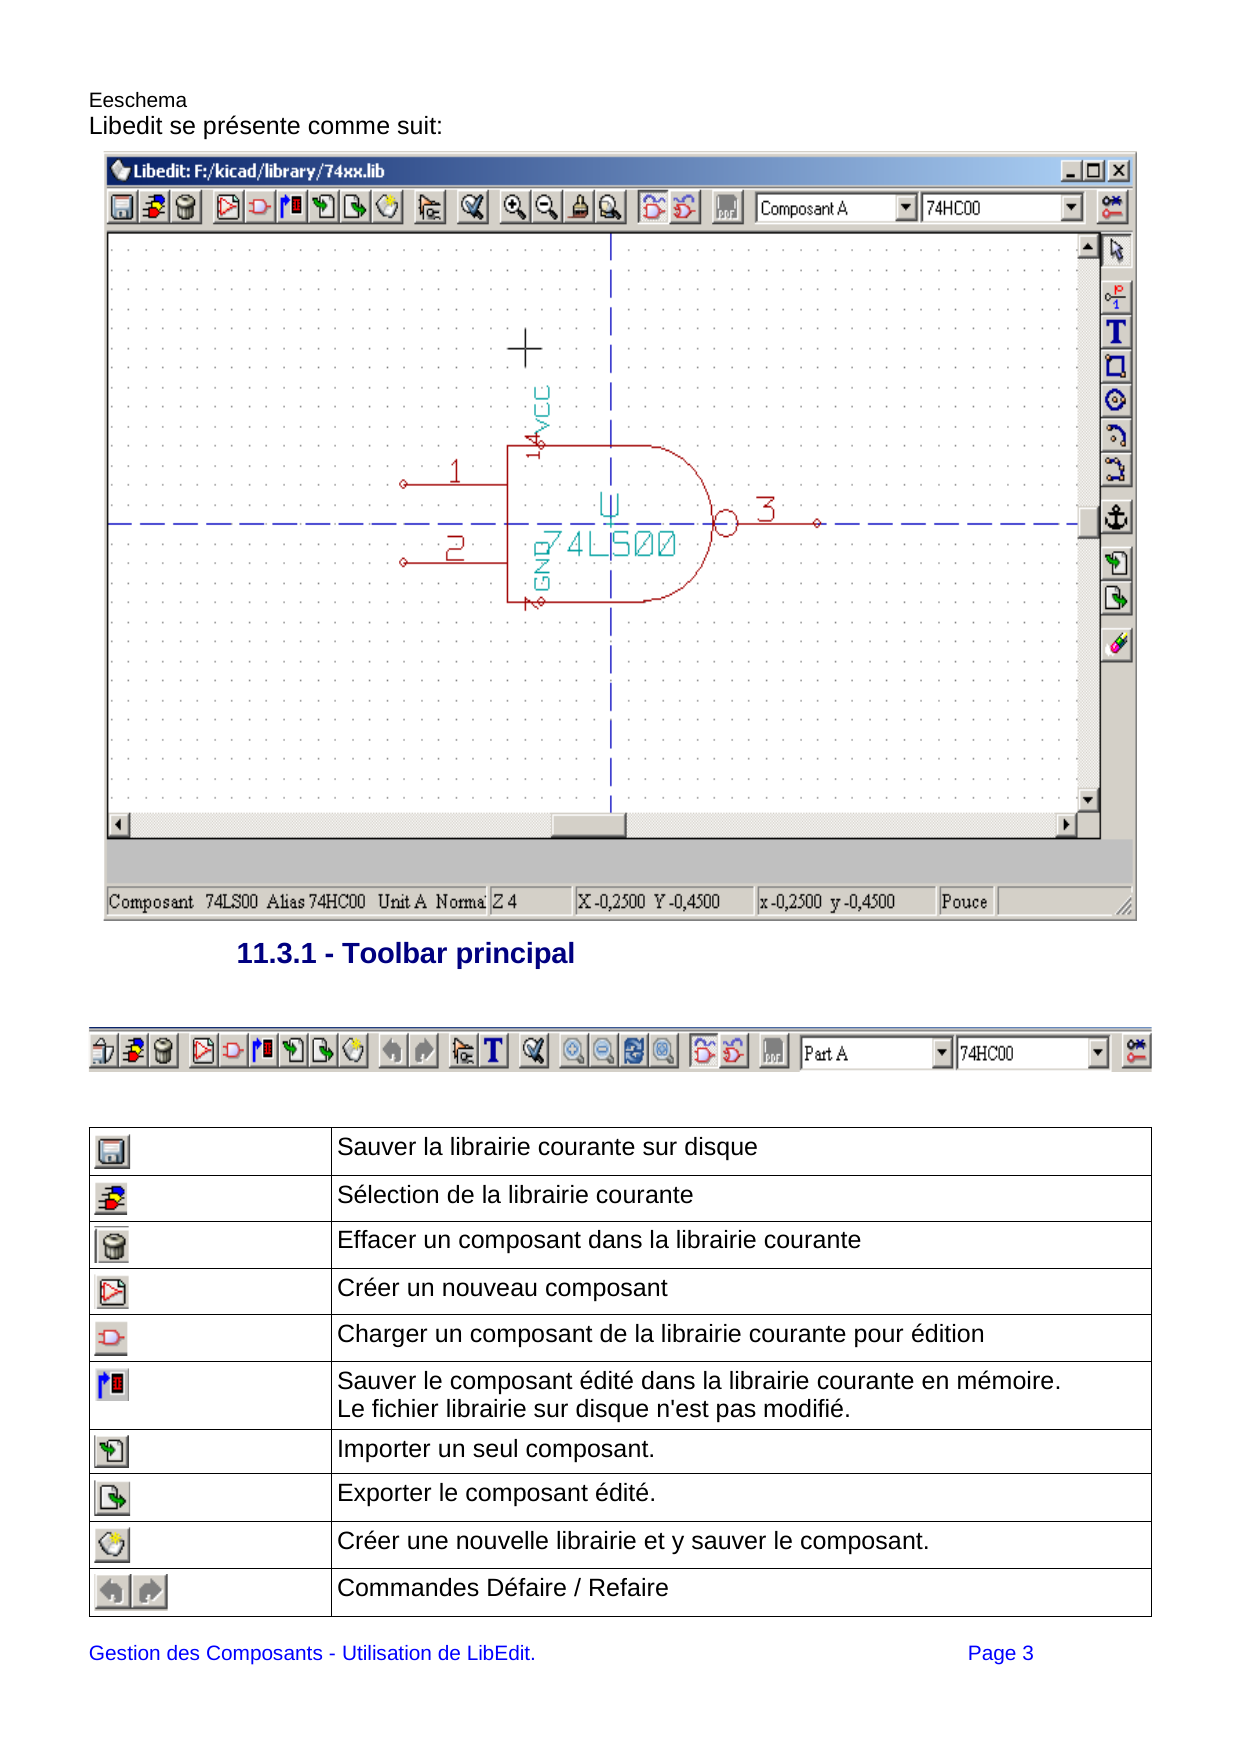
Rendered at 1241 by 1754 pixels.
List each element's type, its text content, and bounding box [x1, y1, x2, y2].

picture [94, 1319, 128, 1356]
table_cell [90, 1522, 331, 1568]
picture [94, 1273, 129, 1309]
picture [103, 151, 1137, 921]
table_cell Créer une nouvelle librairie et y sauver le composant. [332, 1522, 1151, 1568]
picture [88, 1027, 1152, 1072]
table_cell [90, 1569, 331, 1616]
table_header Sauver la librairie courante sur disque [332, 1128, 1151, 1175]
table_cell [90, 1474, 331, 1521]
table_cell [90, 1269, 331, 1314]
picture [94, 1434, 129, 1468]
table_cell [90, 1362, 331, 1429]
table_cell [90, 1430, 331, 1473]
table_cell Exporter le composant édité. [332, 1474, 1151, 1521]
picture [94, 1479, 131, 1516]
picture [94, 1180, 128, 1215]
picture [94, 1133, 131, 1169]
table_cell Sélection de la librairie courante [332, 1176, 1151, 1221]
text Libedit se présente comme suit: [88, 112, 1152, 140]
table_cell Sauver le composant édité dans la librairie courante en mémoire. Le fichier librairie sur disque n'est pas modifié. [332, 1362, 1151, 1429]
table_cell [90, 1222, 331, 1268]
table_cell Charger un composant de la librairie courante pour édition [332, 1315, 1151, 1361]
subtitle Toolbar principal [163, 937, 1152, 969]
picture [94, 1526, 131, 1563]
picture [94, 1574, 168, 1611]
table_cell [90, 1176, 331, 1221]
table_cell Créer un nouveau composant [332, 1269, 1151, 1314]
picture [94, 1226, 129, 1263]
table_cell Commandes Défaire / Refaire [332, 1569, 1151, 1616]
table_cell Importer un seul composant. [332, 1430, 1151, 1473]
table_header [90, 1128, 331, 1175]
table_cell Effacer un composant dans la librairie courante [332, 1222, 1151, 1268]
table_cell [90, 1315, 331, 1361]
